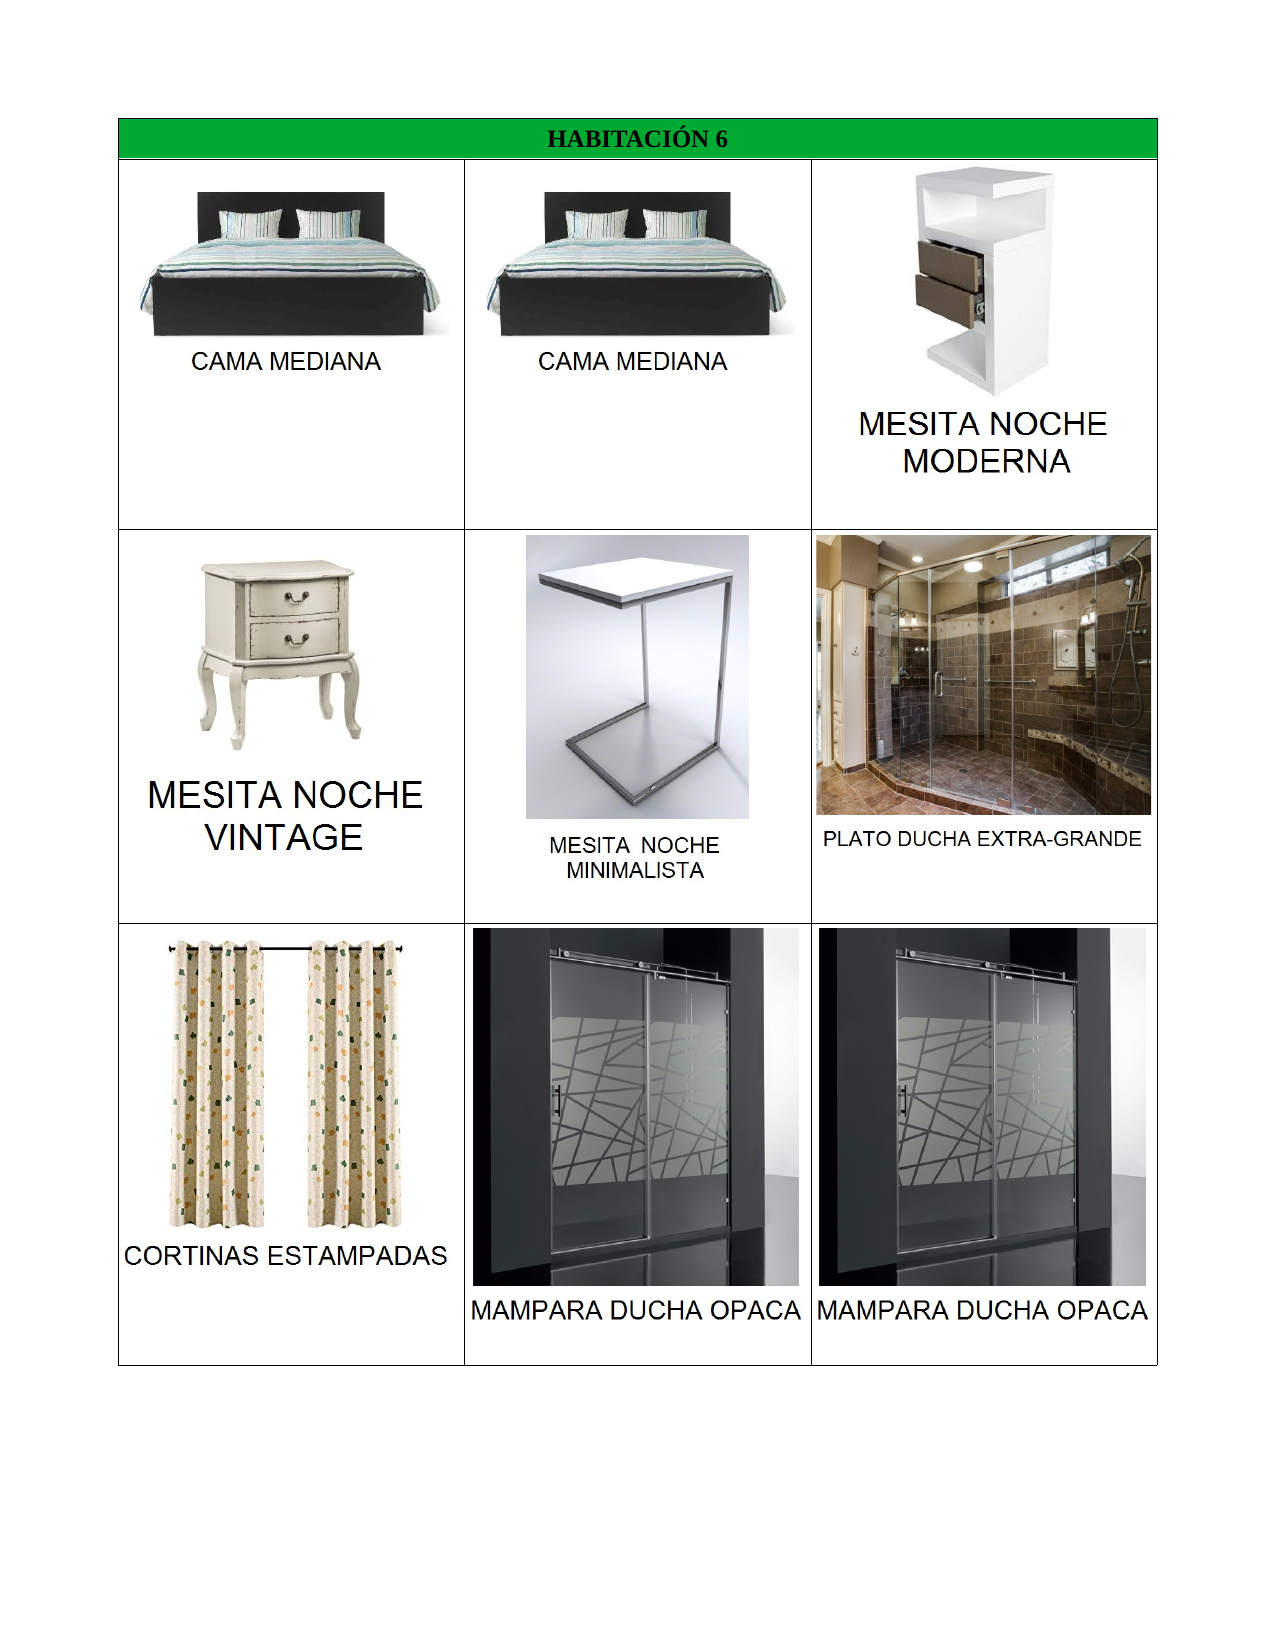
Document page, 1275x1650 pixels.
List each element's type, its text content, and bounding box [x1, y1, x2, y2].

picture [816, 164, 1152, 495]
table_cell [812, 924, 1157, 1364]
picture [816, 535, 1152, 857]
picture [123, 164, 459, 394]
picture [123, 928, 459, 1288]
table_cell [465, 924, 811, 1364]
table_cell [465, 160, 811, 529]
table_cell [119, 160, 464, 529]
table_cell [119, 924, 464, 1364]
table_header HABITACIÓN 6 [119, 119, 1157, 158]
picture [470, 928, 805, 1331]
table_cell [465, 530, 811, 922]
table_cell [119, 530, 464, 922]
table_cell [812, 160, 1157, 529]
picture [470, 164, 805, 394]
picture [123, 535, 459, 878]
picture [816, 928, 1152, 1331]
table_cell [812, 530, 1157, 922]
picture [526, 535, 749, 888]
